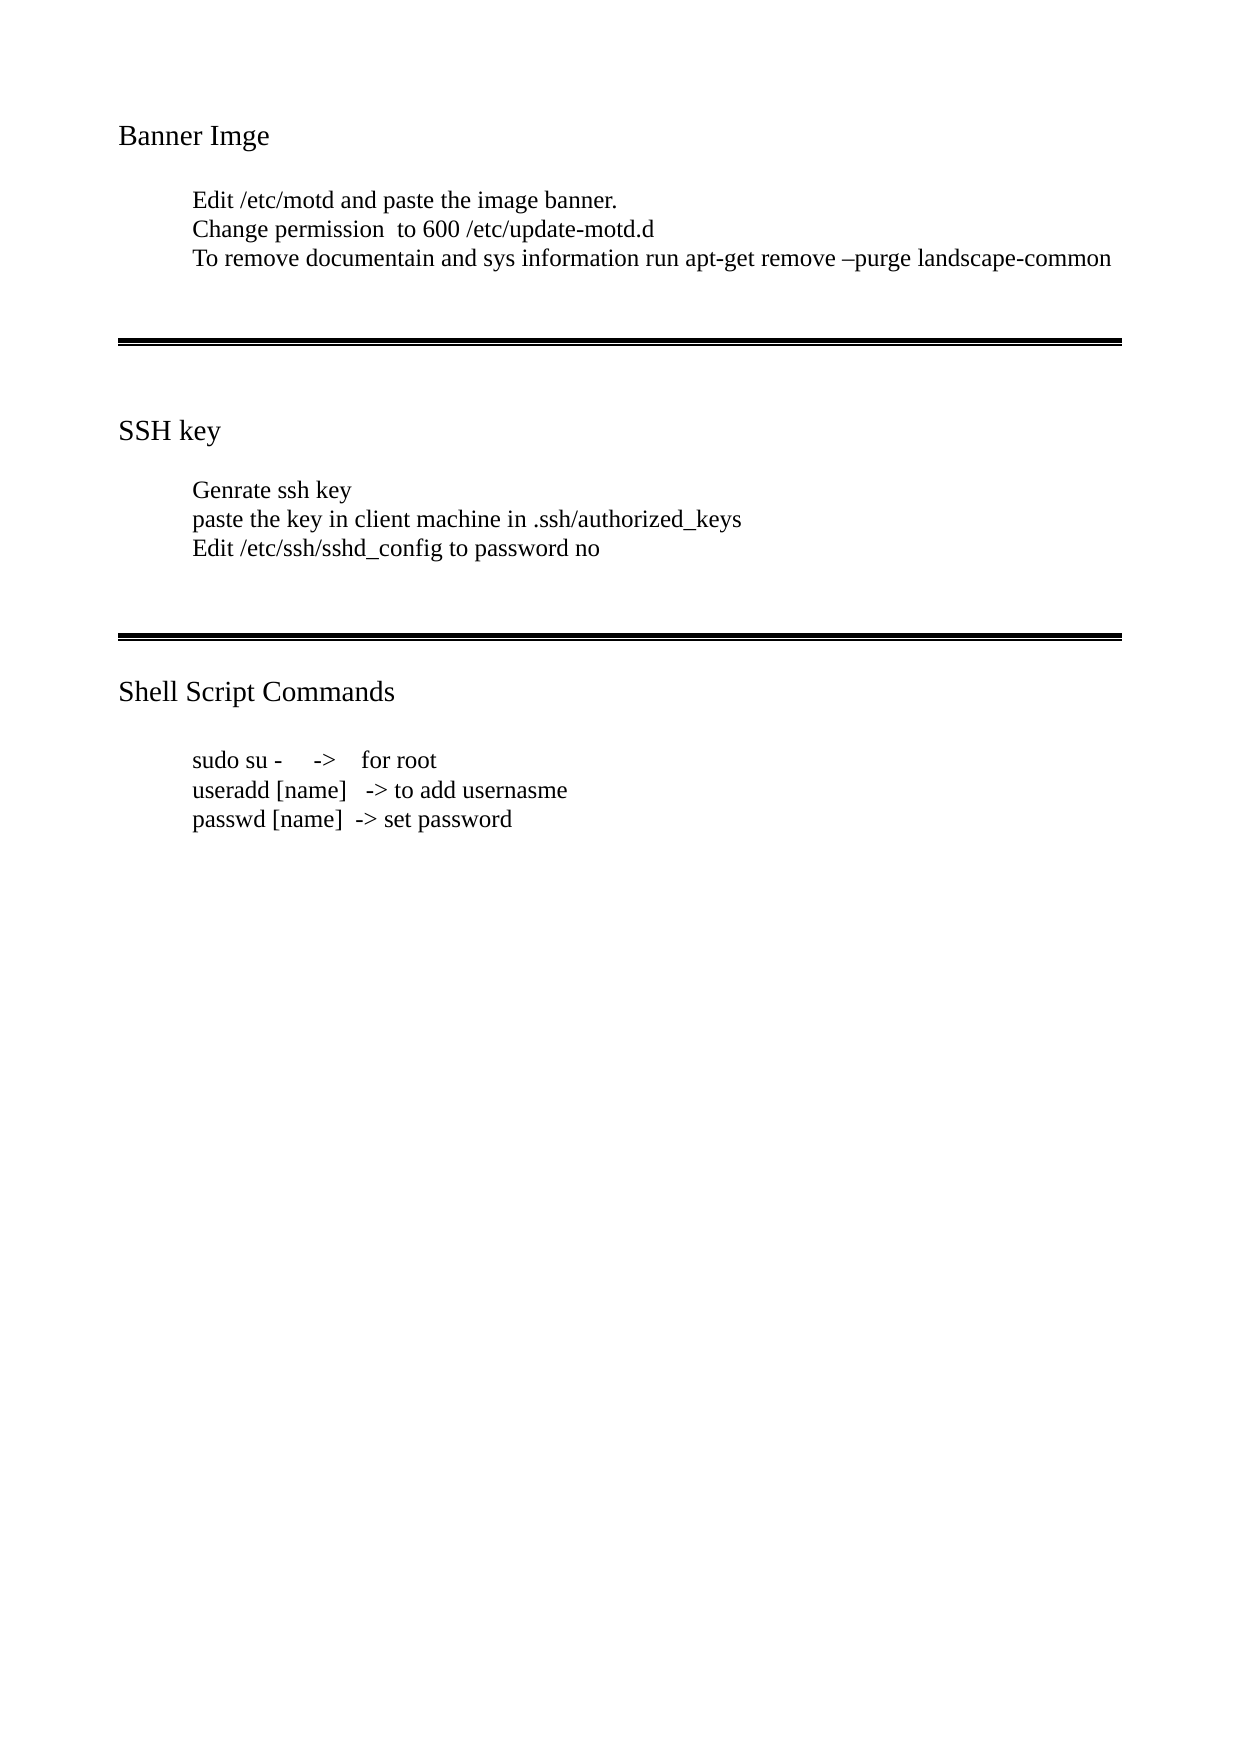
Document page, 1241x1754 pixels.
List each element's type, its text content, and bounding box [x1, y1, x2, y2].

text Genrate ssh key [118, 475, 1122, 504]
text passwd [name] -> set password [118, 804, 1122, 833]
text Edit /etc/motd and paste the image banner. [118, 185, 1122, 214]
text Banner Imge [118, 118, 1122, 152]
text useradd [name] -> to add usernasme [118, 775, 1122, 804]
text To remove documentain and sys information run apt-get remove –purge landscape-common [118, 243, 1122, 271]
text paste the key in client machine in .ssh/authorized_keys [118, 504, 1122, 533]
text Edit /etc/ssh/sshd_config to password no [118, 533, 1122, 562]
text Change permission to 600 /etc/update-motd.d [118, 214, 1122, 243]
text SSH key [118, 413, 1122, 447]
text Shell Script Commands [118, 674, 1122, 708]
text sudo su - -> for root [118, 742, 1122, 775]
